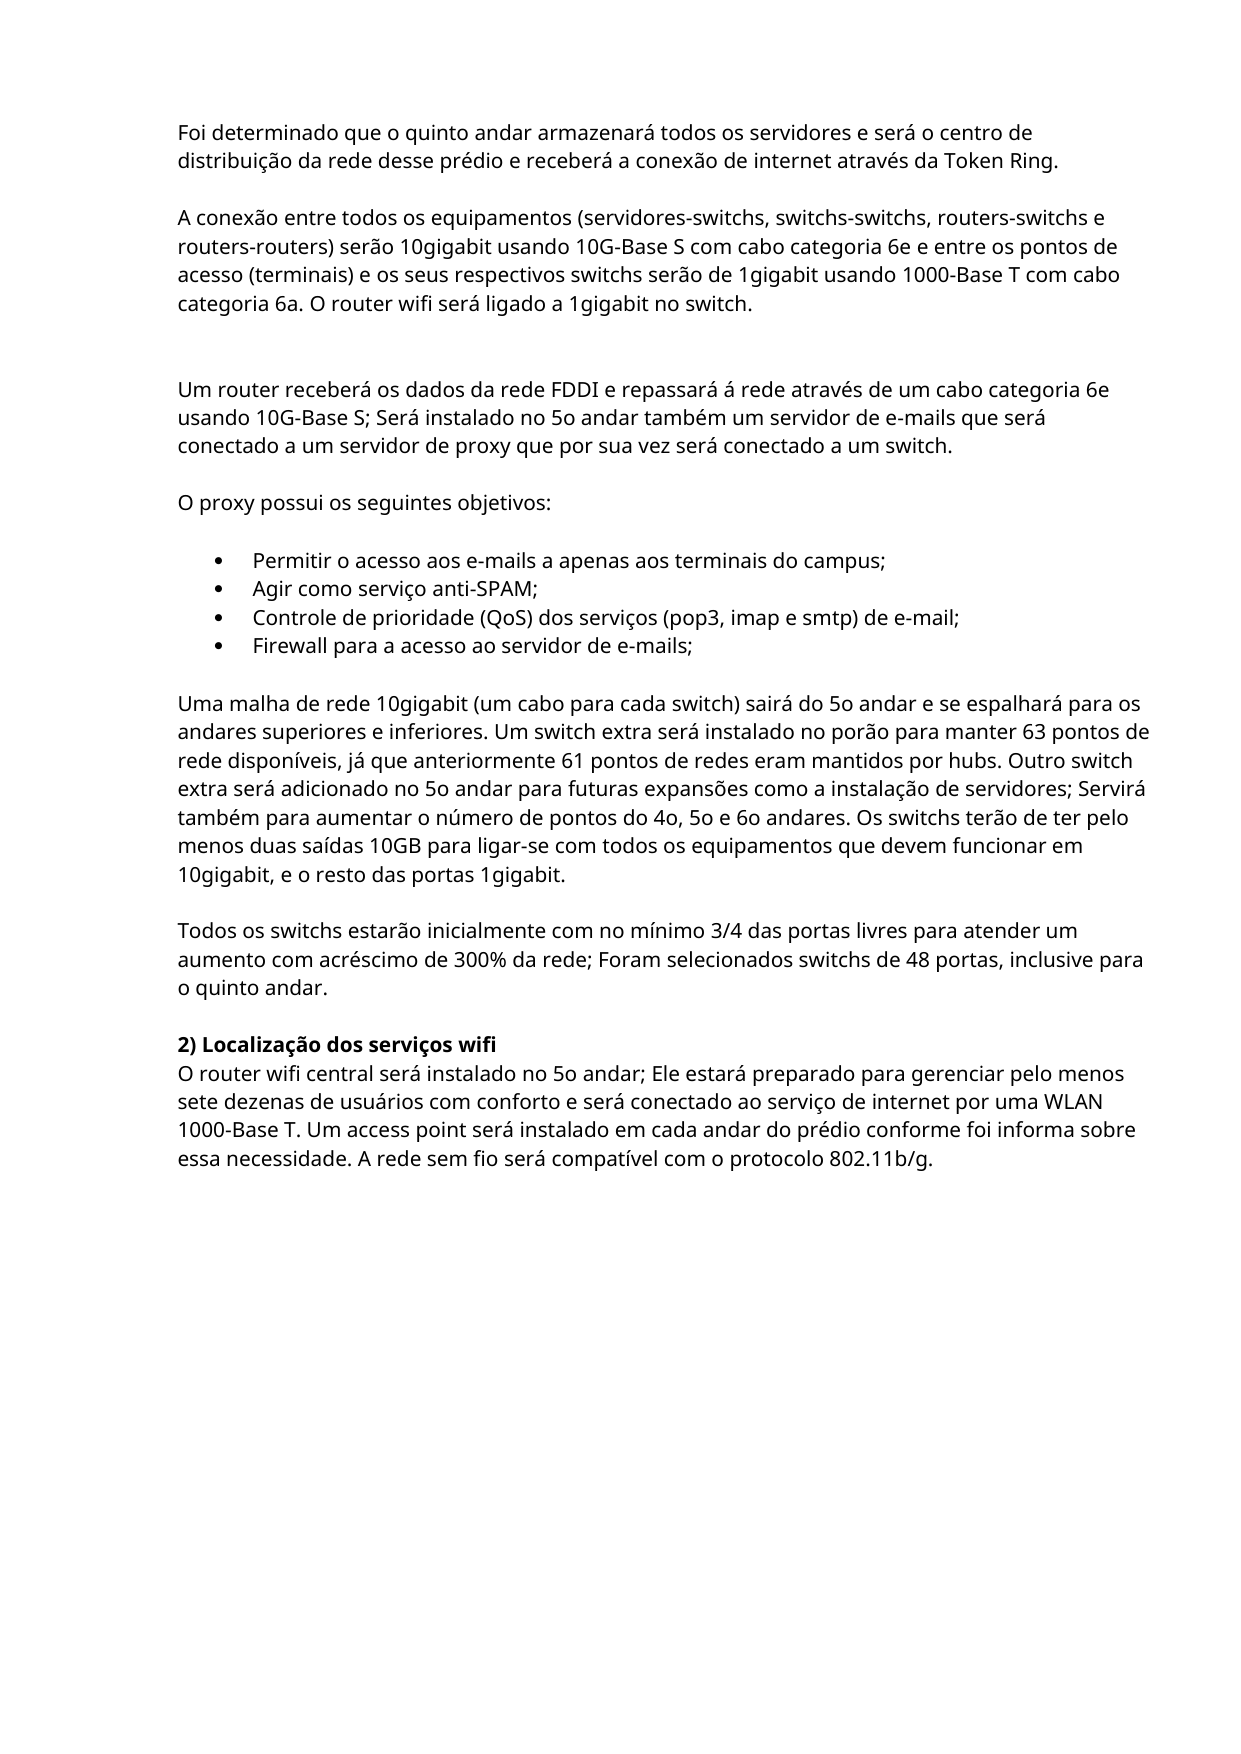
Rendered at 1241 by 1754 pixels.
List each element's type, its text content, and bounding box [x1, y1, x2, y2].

text Uma malha de rede 10gigabit (um cabo para cada switch) sairá do 5o andar e se espalhará para os andares superiores e inferiores. Um switch extra será instalado no porão para manter 63 pontos de rede disponíveis, já que anteriormente 61 pontos de redes eram mantidos por hubs. Outro switch extra será adicionado no 5o andar para futuras expansões como a instalação de servidores; Servirá também para aumentar o número de pontos do 4o, 5o e 6o andares. Os switchs terão de ter pelo menos duas saídas 10GB para ligar-se com todos os equipamentos que devem funcionar em 10gigabit, e o resto das portas 1gigabit. Todos os switchs estarão inicialmente com no mínimo 3/4 das portas livres para atender um aumento com acréscimo de 300% da rede; Foram selecionados switchs de 48 portas, inclusive para o quinto andar. 2) Localização dos serviços wifi O router wifi central será instalado no 5o andar; Ele estará preparado para gerenciar pelo menos sete dezenas de usuários com conforto e será conectado ao serviço de internet por uma WLAN 1000-Base T. Um access point será instalado em cada andar do prédio conforme foi informa sobre essa necessidade. A rede sem fio será compatível com o protocolo 802.11b/g. [177, 689, 1152, 1201]
list Controle de prioridade (QoS) dos serviços (pop3, imap e smtp) de e-mail; [966, 603, 1152, 631]
list Firewall para a acesso ao servidor de e-mails; [698, 631, 1152, 660]
text Foi determinado que o quinto andar armazenará todos os servidores e será o centro de distribuição da rede desse prédio e receberá a conexão de internet através da Token Ring. A conexão entre todos os equipamentos (servidores-switchs, switchs-switchs, routers-switchs e routers-routers) serão 10gigabit usando 10G-Base S com cabo categoria 6e e entre os pontos de acesso (terminais) e os seus respectivos switchs serão de 1gigabit usando 1000-Base T com cabo categoria 6a. O router wifi será ligado a 1gigabit no switch. [177, 118, 1152, 317]
list Permitir o acesso aos e-mails a apenas aos terminais do campus; [892, 546, 1152, 574]
text Um router receberá os dados da rede FDDI e repassará á rede através de um cabo categoria 6e usando 10G-Base S; Será instalado no 5o andar também um servidor de e-mails que será conectado a um servidor de proxy que por sua vez será conectado a um switch. O proxy possui os seguintes objetivos: [177, 346, 1152, 517]
list Firewall para a acesso ao servidor de e-mails; [215, 631, 252, 660]
list Agir como serviço anti-SPAM; [215, 574, 1152, 603]
